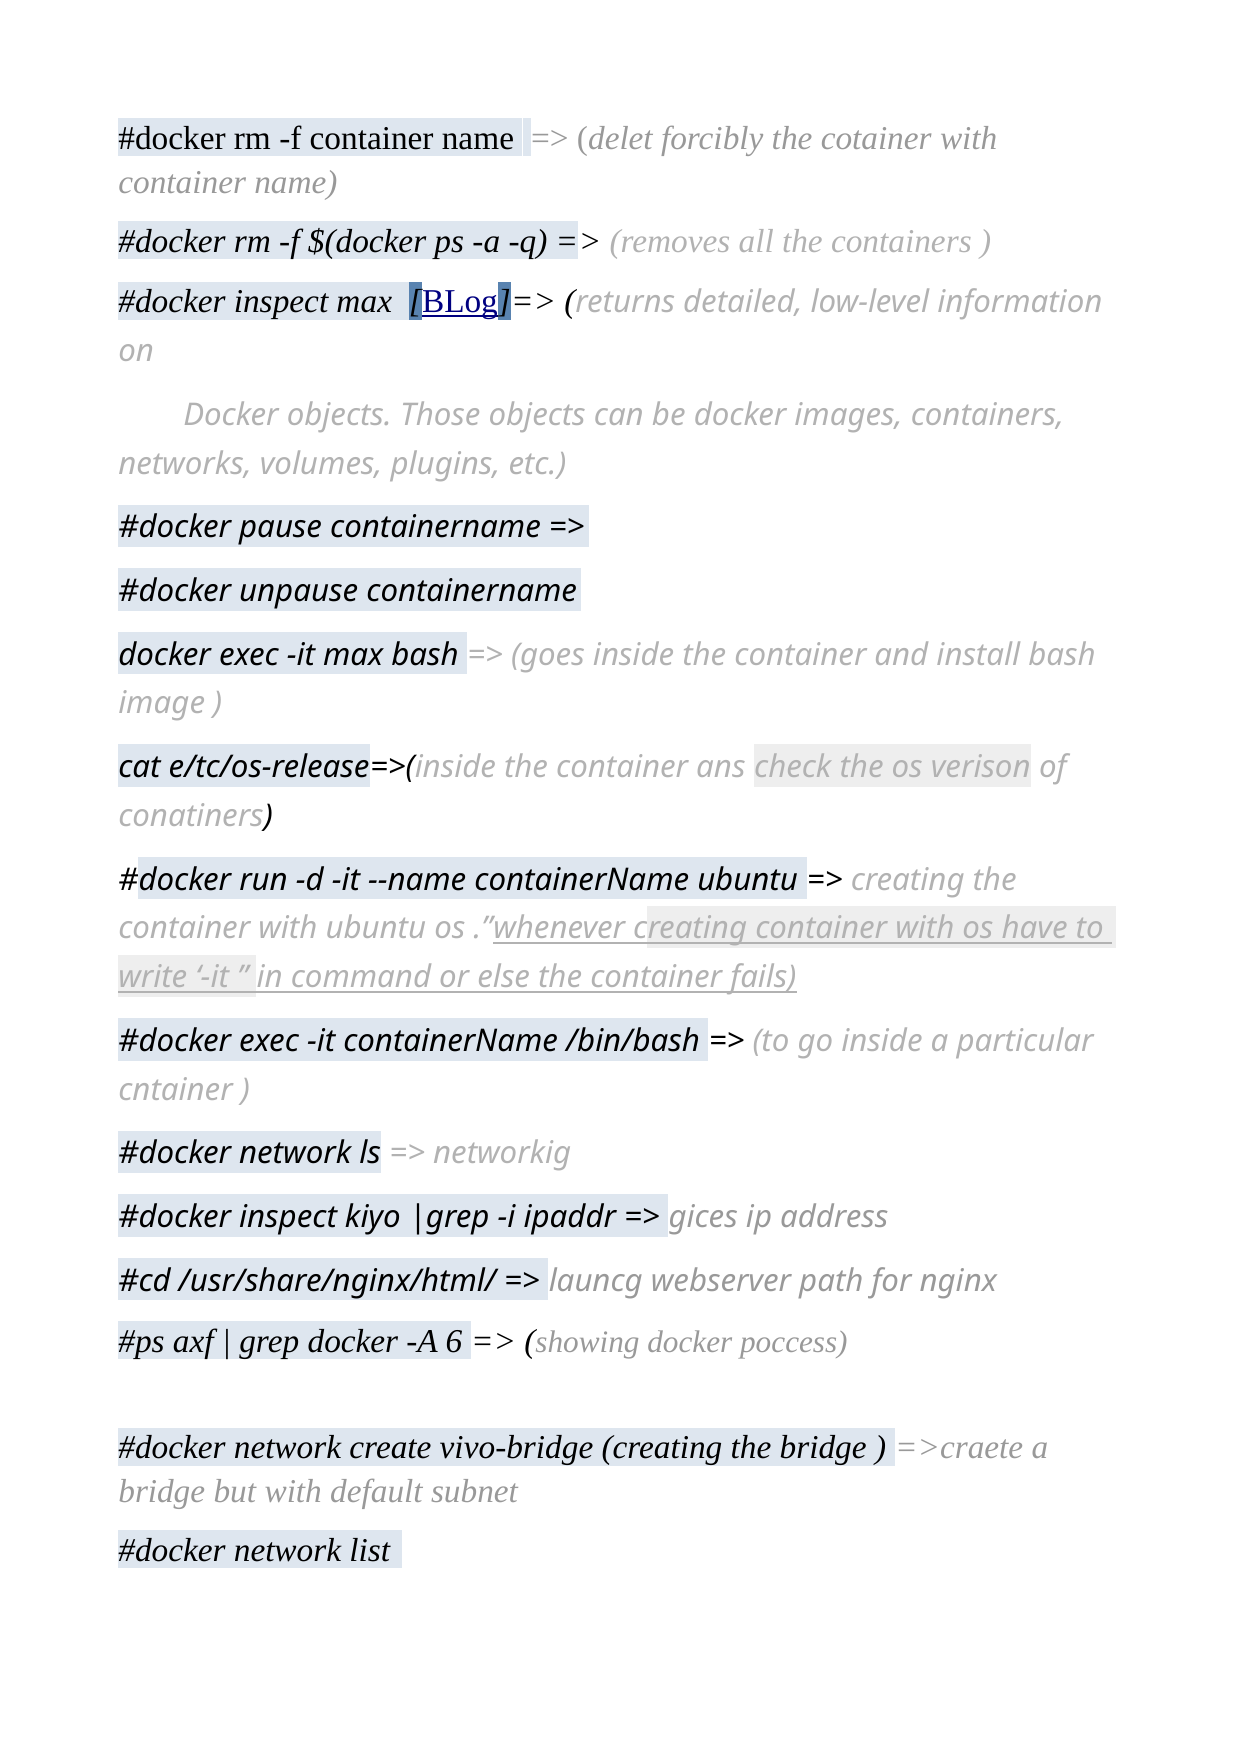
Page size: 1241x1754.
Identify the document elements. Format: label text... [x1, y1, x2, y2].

text #docker run -d -it --name containerName ubuntu => creating the container with ubuntu os .”whenever creating container with os have to write ‘-it ” in command or else the container fails) [118, 857, 1122, 997]
text #docker inspect kiyo |grep -i ipaddr => gices ip address [118, 1194, 1122, 1237]
text #docker unpause containername [118, 568, 1122, 611]
text #docker inspect max [BLog]=> (returns detailed, low-level information on [118, 279, 1122, 371]
text Docker objects. Those objects can be docker images, containers, networks, volumes, plugins, etc.) [118, 392, 1122, 483]
text #docker pause containername => [118, 504, 1122, 547]
text #docker rm -f $(docker ps -a -q) => (removes all the containers ) [118, 221, 1122, 259]
text #cd /usr/share/nginx/html/ => launcg webserver path for nginx [118, 1258, 1122, 1300]
text #docker exec -it containerName /bin/bash => (to go inside a particular cntainer ) [118, 1018, 1122, 1109]
text docker exec -it max bash => (goes inside the container and install bash image ) [118, 632, 1122, 723]
text #docker network list [118, 1530, 1122, 1568]
text cat e/tc/os-release=>(inside the container ans check the os verison of conatiners) [118, 744, 1122, 836]
text #docker network create vivo-bridge (creating the bridge ) =>craete a bridge but with default subnet [118, 1427, 1122, 1510]
text #docker rm -f container name => (delet forcibly the cotainer with container name) [118, 118, 1122, 201]
text #ps axf | grep docker -A 6 => (showing docker poccess) [118, 1321, 1122, 1359]
text #docker network ls => networkig [118, 1131, 1122, 1173]
